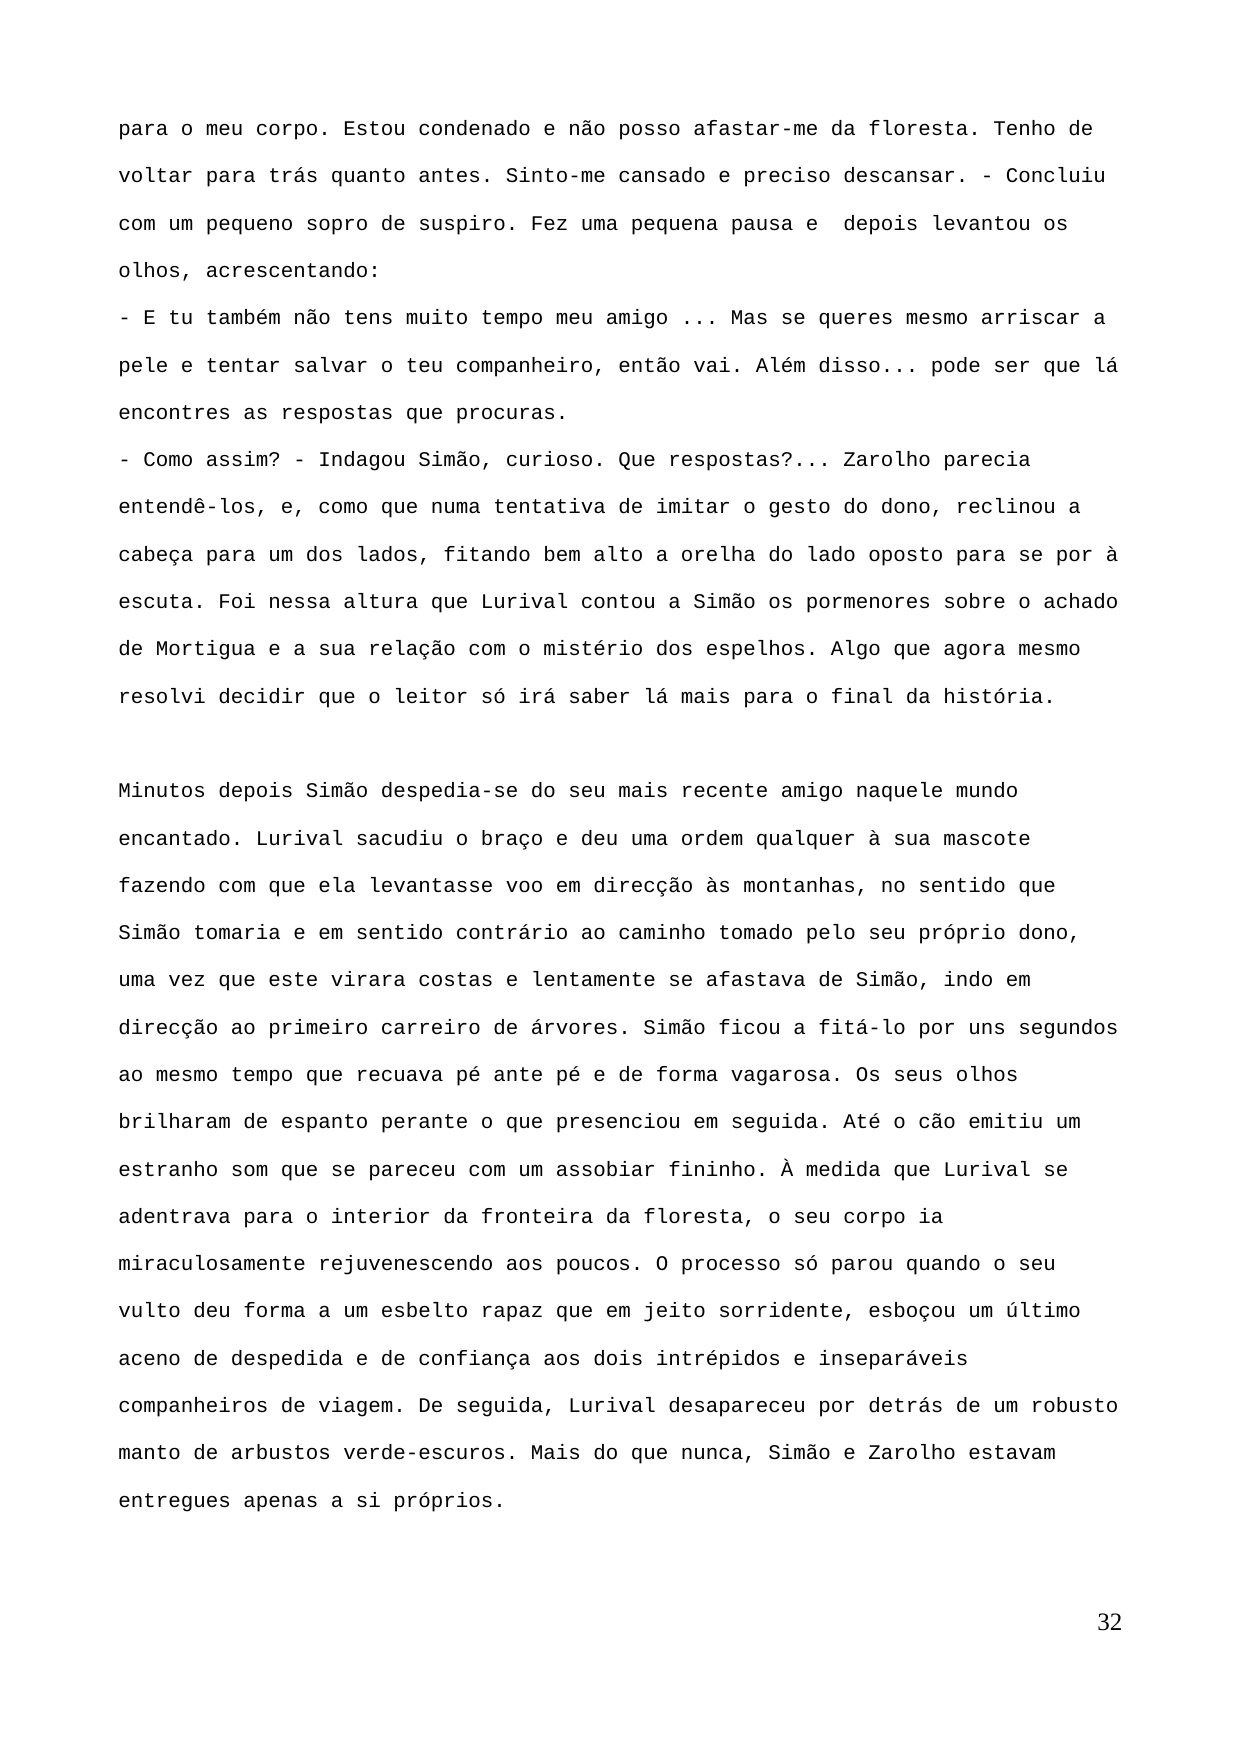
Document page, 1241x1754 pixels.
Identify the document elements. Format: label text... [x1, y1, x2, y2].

text Minutos depois Simão despedia-se do seu mais recente amigo naquele mundo encantado. Lurival sacudiu o braço e deu uma ordem qualquer à sua mascote fazendo com que ela levantasse voo em direcção às montanhas, no sentido que Simão tomaria e em sentido contrário ao caminho tomado pelo seu próprio dono, uma vez que este virara costas e lentamente se afastava de Simão, indo em direcção ao primeiro carreiro de árvores. Simão ficou a fitá-lo por uns segundos ao mesmo tempo que recuava pé ante pé e de forma vagarosa. Os seus olhos brilharam de espanto perante o que presenciou em seguida. Até o cão emitiu um estranho som que se pareceu com um assobiar fininho. À medida que Lurival se adentrava para o interior da fronteira da floresta, o seu corpo ia miraculosamente rejuvenescendo aos poucos. O processo só parou quando o seu vulto deu forma a um esbelto rapaz que em jeito sorridente, esboçou um último aceno de despedida e de confiança aos dois intrépidos e inseparáveis companheiros de viagem. De seguida, Lurival desapareceu por detrás de um robusto manto de arbustos verde-escuros. Mais do que nunca, Simão e Zarolho estavam entregues apenas a si próprios. [118, 780, 1122, 1513]
text - E tu também não tens muito tempo meu amigo ... Mas se queres mesmo arriscar a pele e tentar salvar o teu companheiro, então vai. Além disso... pode ser que lá encontres as respostas que procuras. - Como assim? - Indagou Simão, curioso. Que respostas?... Zarolho parecia entendê-los, e, como que numa tentativa de imitar o gesto do dono, reclinou a cabeça para um dos lados, fitando bem alto a orelha do lado oposto para se por à escuta. Foi nessa altura que Lurival contou a Simão os pormenores sobre o achado de Mortigua e a sua relação com o mistério dos espelhos. Algo que agora mesmo resolvi decidir que o leitor só irá saber lá mais para o final da história. [118, 307, 1122, 709]
text para o meu corpo. Estou condenado e não posso afastar-me da floresta. Tenho de voltar para trás quanto antes. Sinto-me cansado e preciso descansar. - Concluiu com um pequeno sopro de suspiro. Fez uma pequena pausa e depois levantou os olhos, acrescentando: [118, 118, 1122, 284]
